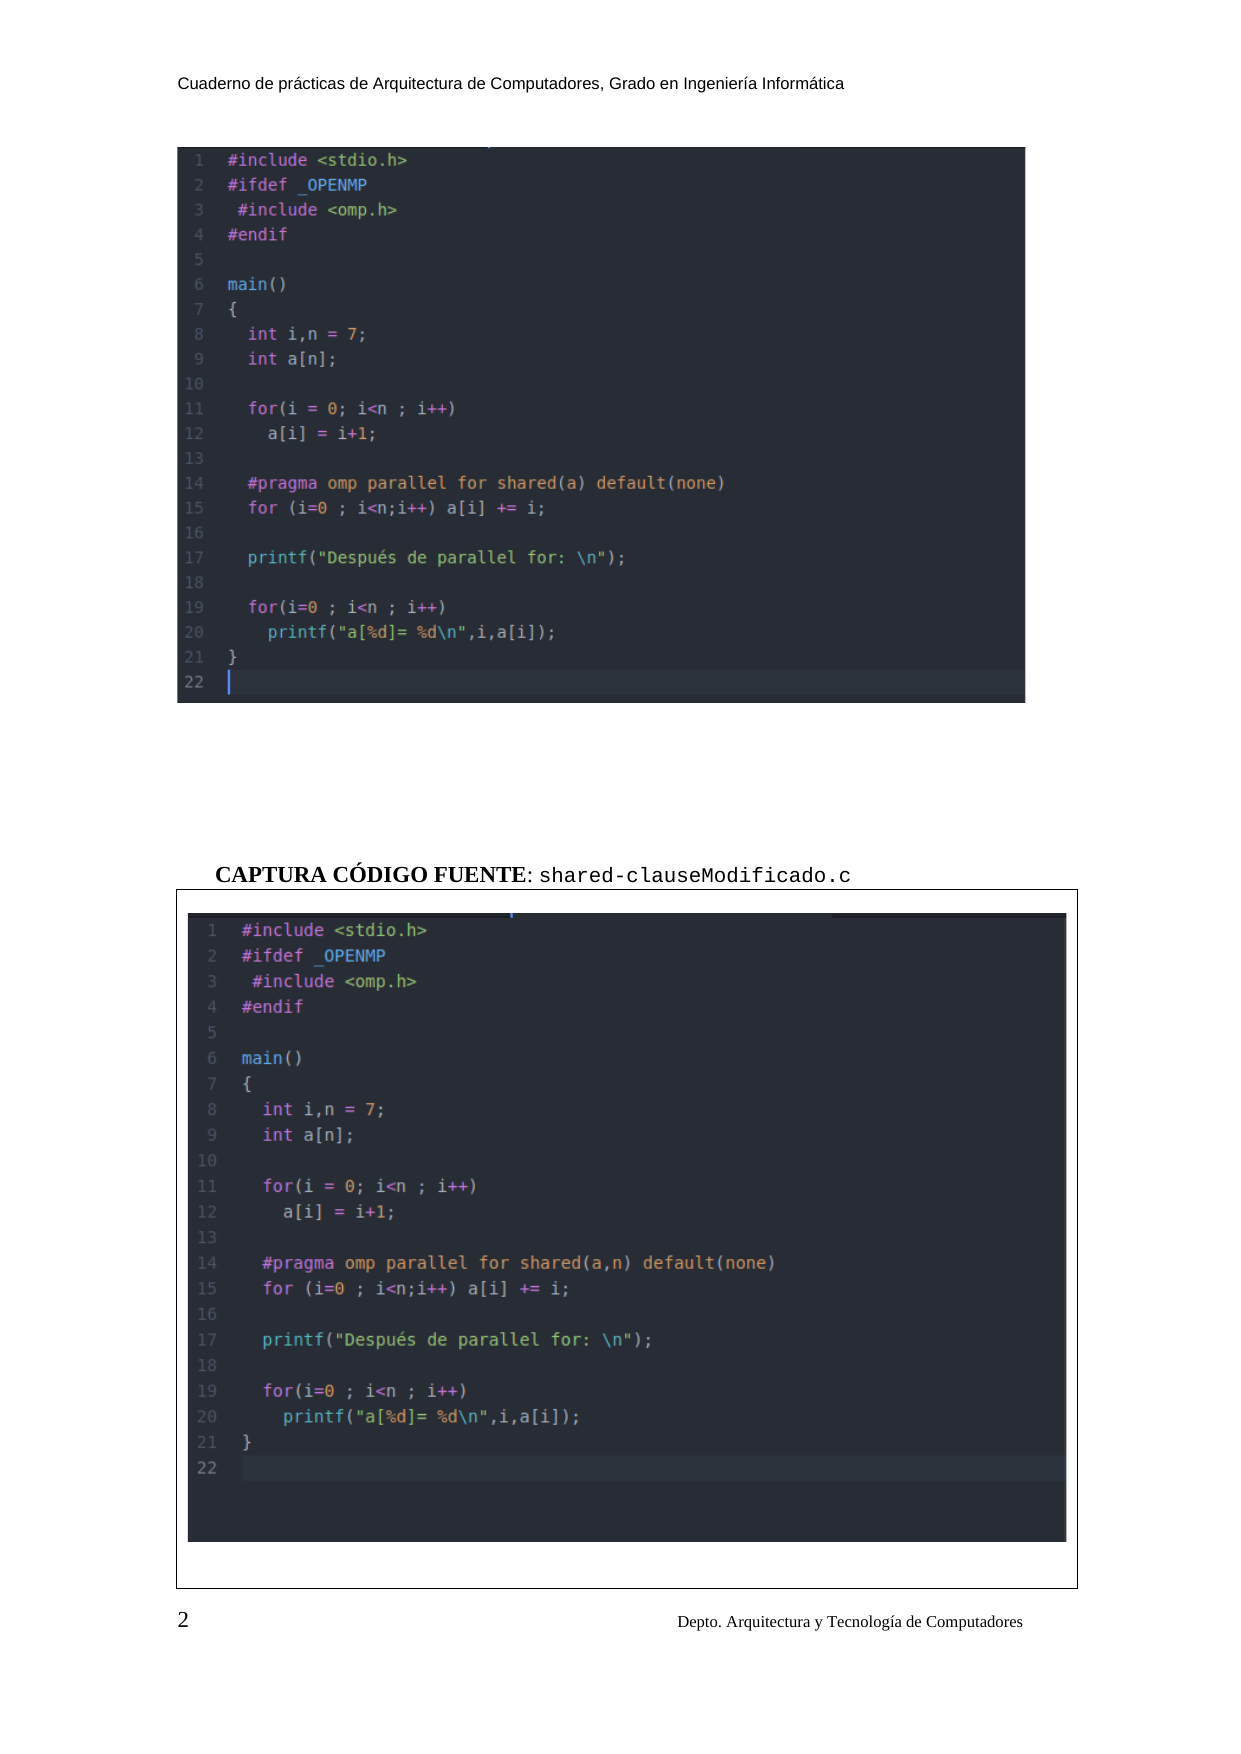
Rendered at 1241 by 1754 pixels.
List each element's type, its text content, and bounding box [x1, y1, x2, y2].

text CAPTURA CÓDIGO FUENTE: shared-clauseModificado.c [215, 861, 1063, 889]
table_header [177, 890, 1077, 1588]
picture [177, 147, 1026, 703]
picture [187, 913, 1067, 1542]
